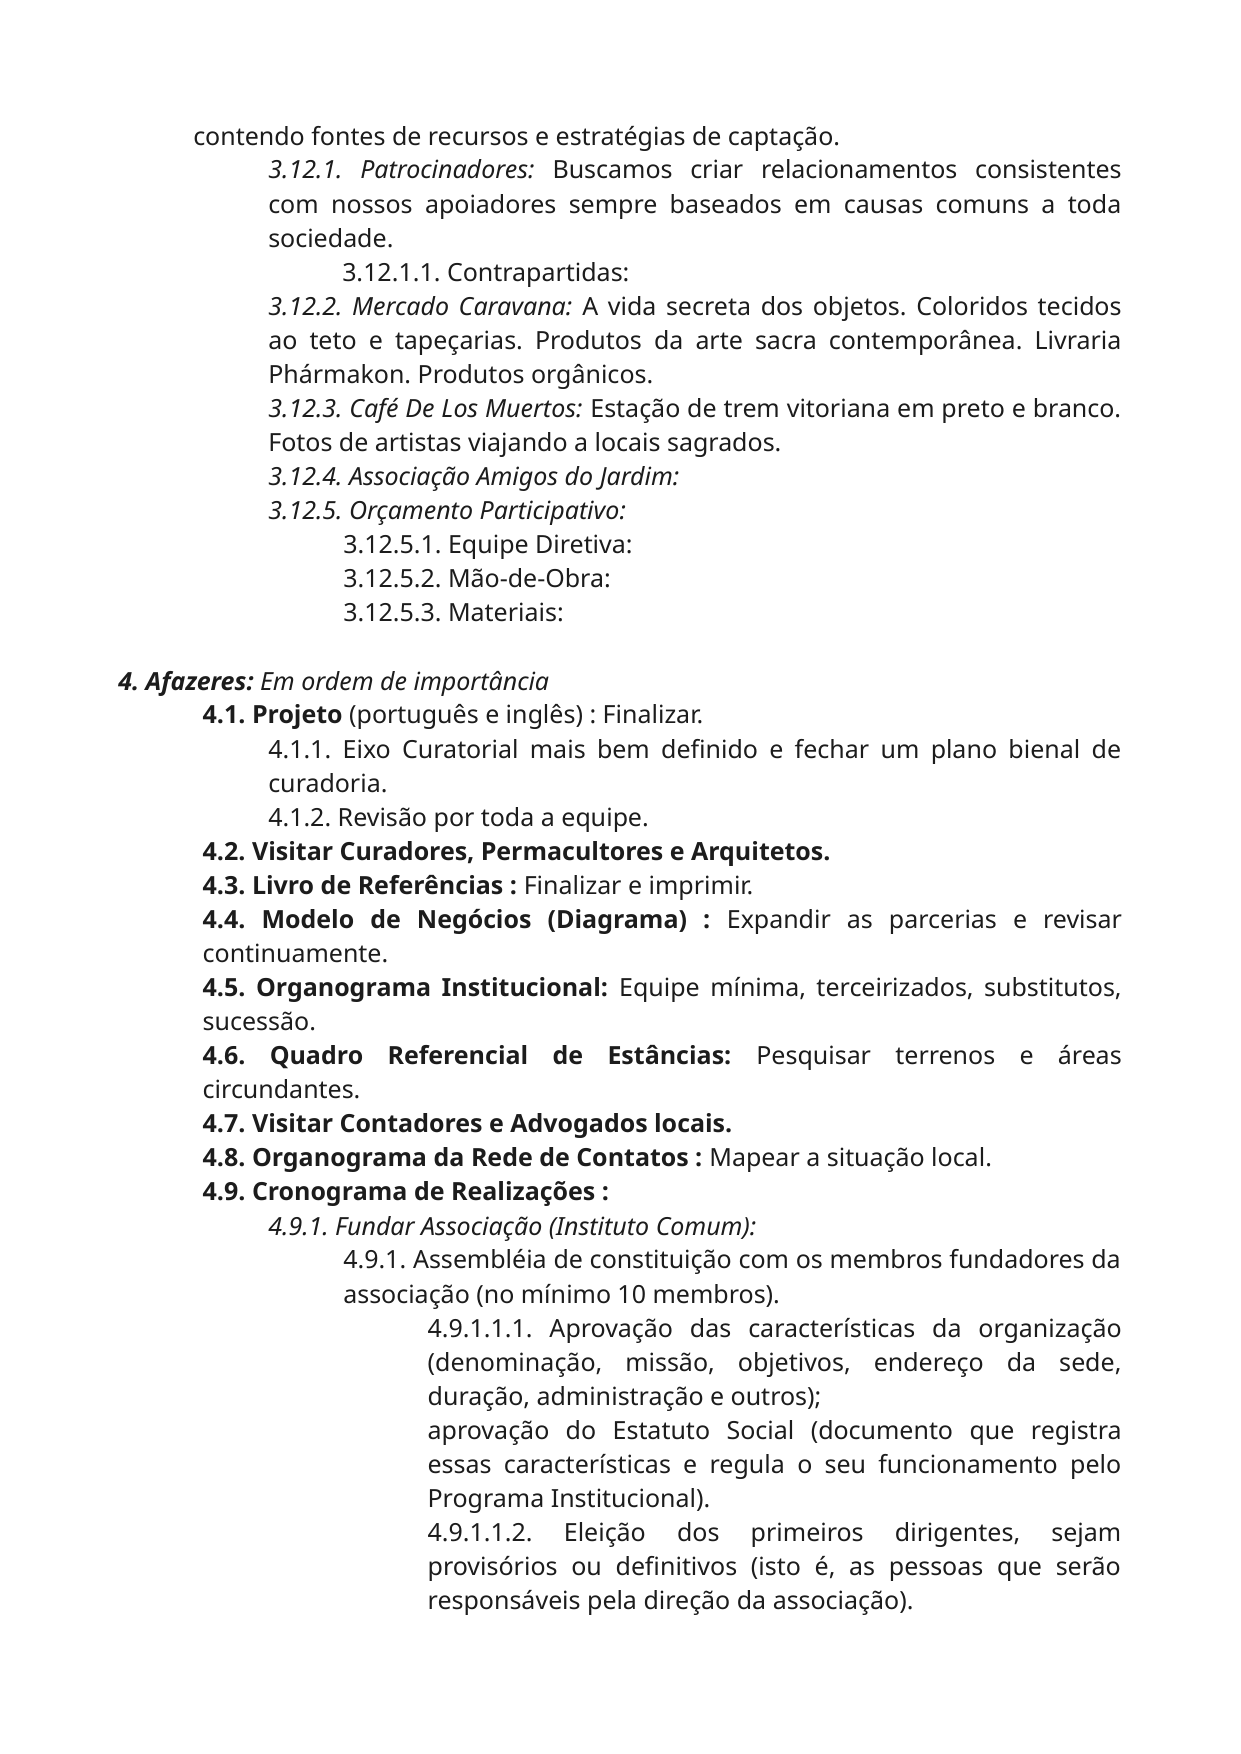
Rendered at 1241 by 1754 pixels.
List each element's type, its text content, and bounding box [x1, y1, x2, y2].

text 3.12.5. Orçamento Participativo: [268, 493, 1122, 527]
text 4.1.1. Eixo Curatorial mais bem definido e fechar um plano bienal de curadoria. [268, 731, 1122, 799]
text 3.12.4. Associação Amigos do Jardim: [268, 459, 1122, 493]
text aprovação do Estatuto Social (documento que registra essas características e regula o seu funcionamento pelo Programa Institucional). [427, 1412, 1122, 1515]
text 4.9.1.1.2. Eleição dos primeiros dirigentes, sejam provisórios ou definitivos (isto é, as pessoas que serão responsáveis pela direção da associação). [427, 1515, 1122, 1617]
text 4.1. Projeto (português e inglês) : Finalizar. [202, 697, 1122, 731]
text 4. Afazeres: Em ordem de importância [118, 663, 1122, 697]
text 4.7. Visitar Contadores e Advogados locais. [202, 1106, 1122, 1140]
text 3.12.2. Mercado Caravana: A vida secreta dos objetos. Coloridos tecidos ao teto e tapeçarias. Produtos da arte sacra contemporânea. Livraria Phármakon. Produtos orgânicos. [268, 288, 1122, 391]
text 4.8. Organograma da Rede de Contatos : Mapear a situação local. [202, 1140, 1122, 1174]
text 4.2. Visitar Curadores, Permacultores e Arquitetos. [202, 833, 1122, 867]
text 4.9.1. Fundar Associação (Instituto Comum): [268, 1208, 1122, 1242]
text 4.4. Modelo de Negócios (Diagrama) : Expandir as parcerias e revisar continuamente. [202, 902, 1122, 970]
text 4.9.1.1.1. Aprovação das características da organização (denominação, missão, objetivos, endereço da sede, duração, administração e outros); [427, 1310, 1122, 1412]
text 4.3. Livro de Referências : Finalizar e imprimir. [202, 867, 1122, 902]
text contendo fontes de recursos e estratégias de captação. [193, 118, 1122, 152]
text 3.12.1.1. Contrapartidas: [268, 254, 1122, 288]
text 3.12.3. Café De Los Muertos: Estação de trem vitoriana em preto e branco. Fotos de artistas viajando a locais sagrados. [268, 391, 1122, 459]
text 4.5. Organograma Institucional: Equipe mínima, terceirizados, substitutos, sucessão. [202, 970, 1122, 1038]
text 3.12.5.1. Equipe Diretiva: [343, 527, 1122, 561]
text 4.1.2. Revisão por toda a equipe. [268, 799, 1122, 833]
text 4.6. Quadro Referencial de Estâncias: Pesquisar terrenos e áreas circundantes. [202, 1038, 1122, 1106]
text 3.12.5.2. Mão-de-Obra: [343, 561, 1122, 595]
text 4.9. Cronograma de Realizações : [202, 1174, 1122, 1208]
text 4.9.1. Assembléia de constituição com os membros fundadores da associação (no mínimo 10 membros). [343, 1242, 1122, 1310]
text 3.12.5.3. Materiais: [343, 595, 1122, 629]
text 3.12.1. Patrocinadores: Buscamos criar relacionamentos consistentes com nossos apoiadores sempre baseados em causas comuns a toda sociedade. [268, 152, 1122, 254]
